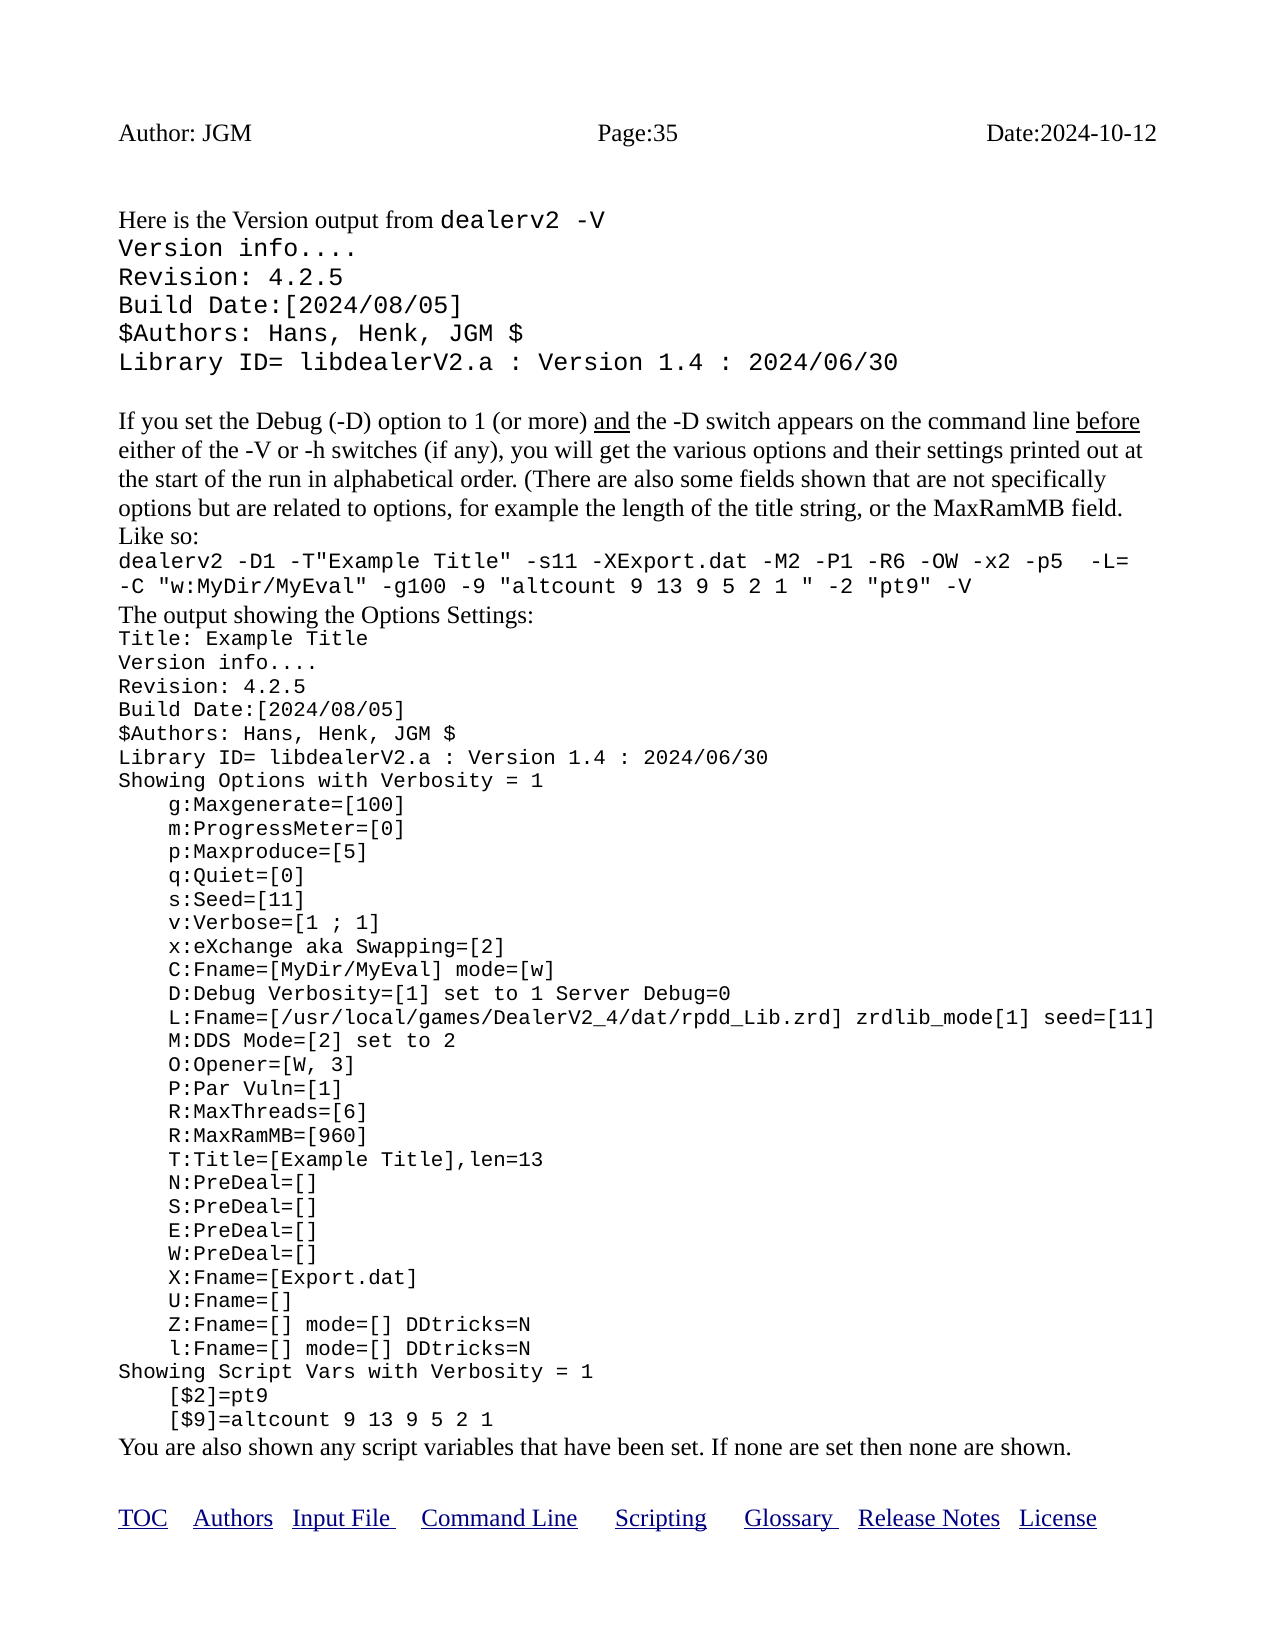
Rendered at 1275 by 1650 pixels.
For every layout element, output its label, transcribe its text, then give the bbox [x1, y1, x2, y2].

text If you set the Debug (-D) option to 1 (or more) and the -D switch appears on the command line before either of the -V or -h switches (if any), you will get the various options and their settings printed out at the start of the run in alphabetical order. (There are also some fields shown that are not specifically options but are related to options, for example the length of the title string, or the MaxRamMB field. [118, 406, 1157, 521]
text X:Fname=[Export.dat] [118, 1267, 1157, 1291]
text Version info.... [118, 652, 1157, 676]
text W:PreDeal=[] [118, 1243, 1157, 1267]
text v:Verbose=[1 ; 1] [118, 912, 1157, 936]
text E:PreDeal=[] [118, 1219, 1157, 1243]
text L:Fname=[/usr/local/games/DealerV2_4/dat/rpdd_Lib.zrd] zrdlib_mode[1] seed=[11] [118, 1007, 1157, 1030]
text O:Opener=[W, 3] [118, 1054, 1157, 1078]
text R:MaxRamMB=[960] [118, 1125, 1157, 1149]
text [$2]=pt9 [118, 1385, 1157, 1409]
text D:Debug Verbosity=[1] set to 1 Server Debug=0 [118, 983, 1157, 1007]
text M:DDS Mode=[2] set to 2 [118, 1030, 1157, 1054]
text Revision: 4.2.5 [118, 264, 1157, 293]
text You are also shown any script variables that have been set. If none are set then none are shown. [118, 1432, 1157, 1461]
text q:Quiet=[0] [118, 865, 1157, 888]
text Like so: [118, 521, 1157, 550]
text C:Fname=[MyDir/MyEval] mode=[w] [118, 959, 1157, 983]
text [$9]=altcount 9 13 9 5 2 1 [118, 1409, 1157, 1432]
text T:Title=[Example Title],len=13 [118, 1149, 1157, 1172]
text $Authors: Hans, Henk, JGM $ [118, 723, 1157, 747]
text S:PreDeal=[] [118, 1196, 1157, 1219]
text s:Seed=[11] [118, 888, 1157, 912]
text g:Maxgenerate=[100] [118, 794, 1157, 818]
text x:eXchange aka Swapping=[2] [118, 936, 1157, 959]
text m:ProgressMeter=[0] [118, 818, 1157, 841]
text Showing Options with Verbosity = 1 [118, 770, 1157, 794]
text dealerv2 -D1 -T"Example Title" -s11 -XExport.dat -M2 -P1 -R6 -OW -x2 -p5 -L= -C "w:MyDir/MyEval" -g100 -9 "altcount 9 13 9 5 2 1 " -2 "pt9" -V [118, 550, 1157, 600]
text Library ID= libdealerV2.a : Version 1.4 : 2024/06/30 [118, 349, 1157, 378]
text N:PreDeal=[] [118, 1172, 1157, 1196]
text The output showing the Options Settings: [118, 600, 1157, 628]
text $Authors: Hans, Henk, JGM $ [118, 321, 1157, 349]
text p:Maxproduce=[5] [118, 841, 1157, 865]
text Build Date:[2024/08/05] [118, 699, 1157, 723]
text U:Fname=[] [118, 1291, 1157, 1314]
text Version info.... [118, 236, 1157, 264]
text Here is the Version output from dealerv2 -V [118, 205, 1157, 236]
text Title: Example Title [118, 628, 1157, 652]
text R:MaxThreads=[6] [118, 1101, 1157, 1125]
text l:Fname=[] mode=[] DDtricks=N [118, 1338, 1157, 1361]
text Library ID= libdealerV2.a : Version 1.4 : 2024/06/30 [118, 747, 1157, 770]
text Build Date:[2024/08/05] [118, 293, 1157, 321]
text Revision: 4.2.5 [118, 676, 1157, 699]
text Z:Fname=[] mode=[] DDtricks=N [118, 1314, 1157, 1338]
text Showing Script Vars with Verbosity = 1 [118, 1361, 1157, 1385]
text P:Par Vuln=[1] [118, 1078, 1157, 1101]
